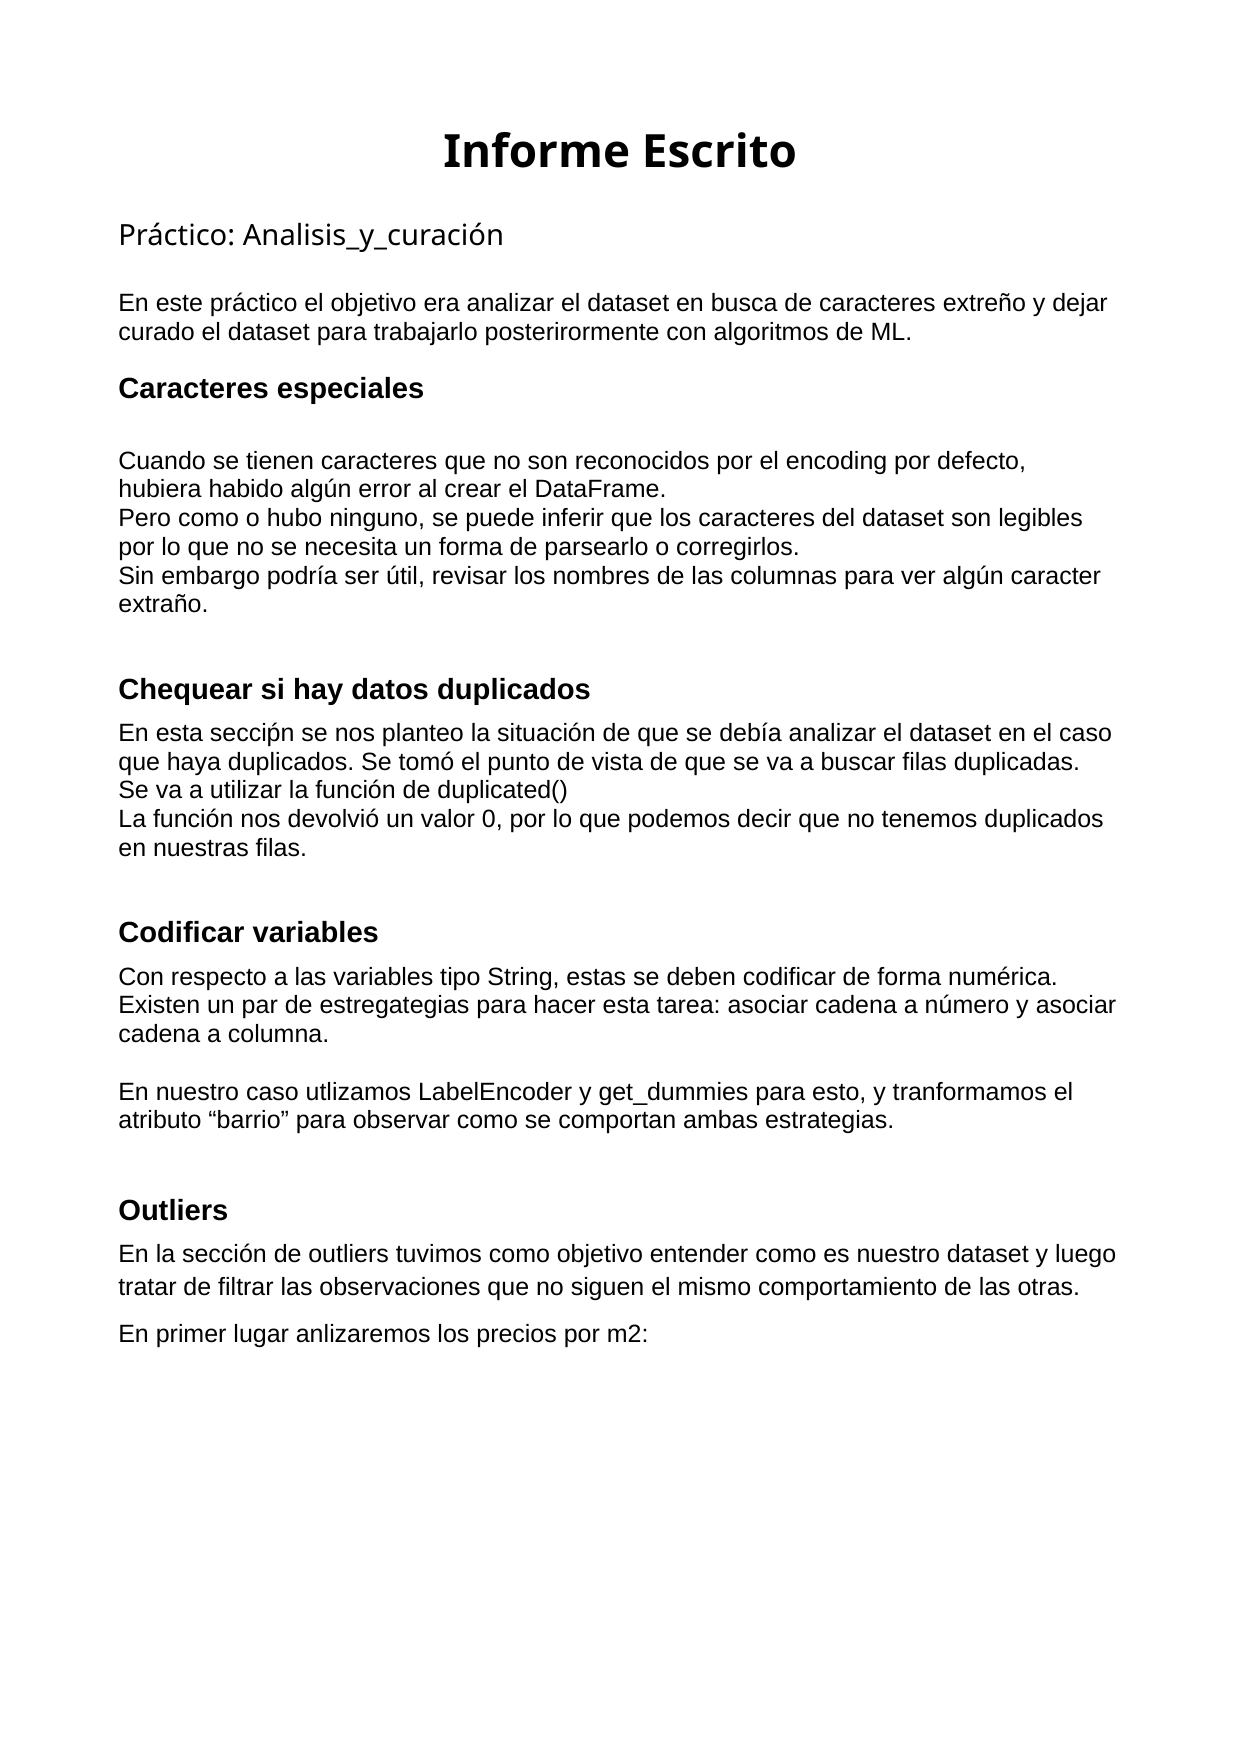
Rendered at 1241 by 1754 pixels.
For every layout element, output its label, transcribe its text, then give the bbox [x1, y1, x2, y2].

text En nuestro caso utlizamos LabelEncoder y get_dummies para esto, y tranformamos el atributo “barrio” para observar como se comportan ambas estrategias. [118, 1076, 1122, 1134]
text Existen un par de estregategias para hacer esta tarea: asociar cadena a número y asociar cadena a columna. [118, 990, 1122, 1048]
text En la sección de outliers tuvimos como objetivo entender como es nuestro dataset y luego tratar de filtrar las observaciones que no siguen el mismo comportamiento de las otras. [118, 1238, 1122, 1300]
text Práctico: Analisis_y_curación [118, 214, 1122, 288]
text Se va a utilizar la función de duplicated() [118, 775, 1122, 804]
text Informe Escrito [118, 118, 1122, 181]
text Pero como o hubo ninguno, se puede inferir que los caracteres del dataset son legibles [118, 503, 1122, 532]
text hubiera habido algún error al crear el DataFrame. [118, 474, 1122, 503]
text Sin embargo podría ser útil, revisar los nombres de las columnas para ver algún caracter extraño. [118, 561, 1122, 618]
subtitle Chequear si hay datos duplicados [118, 672, 1122, 705]
text En este práctico el objetivo era analizar el dataset en busca de caracteres extreño y dejar curado el dataset para trabajarlo posterirormente con algoritmos de ML. [118, 288, 1122, 346]
text Con respecto a las variables tipo String, estas se deben codificar de forma numérica. [118, 961, 1122, 990]
text La función nos devolvió un valor 0, por lo que podemos decir que no tenemos duplicados en nuestras filas. [118, 804, 1122, 862]
text En primer lugar anlizaremos los precios por m2: [118, 1319, 1122, 1348]
text por lo que no se necesita un forma de parsearlo o corregirlos. [118, 532, 1122, 561]
subtitle Codificar variables [118, 915, 1122, 949]
text Cuando se tienen caracteres que no son reconocidos por el encoding por defecto, [118, 446, 1122, 474]
subtitle Caracteres especiales [118, 371, 1122, 404]
subtitle Outliers [118, 1192, 1122, 1226]
text En esta secciṕn se nos planteo la situación de que se debía analizar el dataset en el caso que haya duplicados. Se tomó el punto de vista de que se va a buscar filas duplicadas. [118, 718, 1122, 775]
